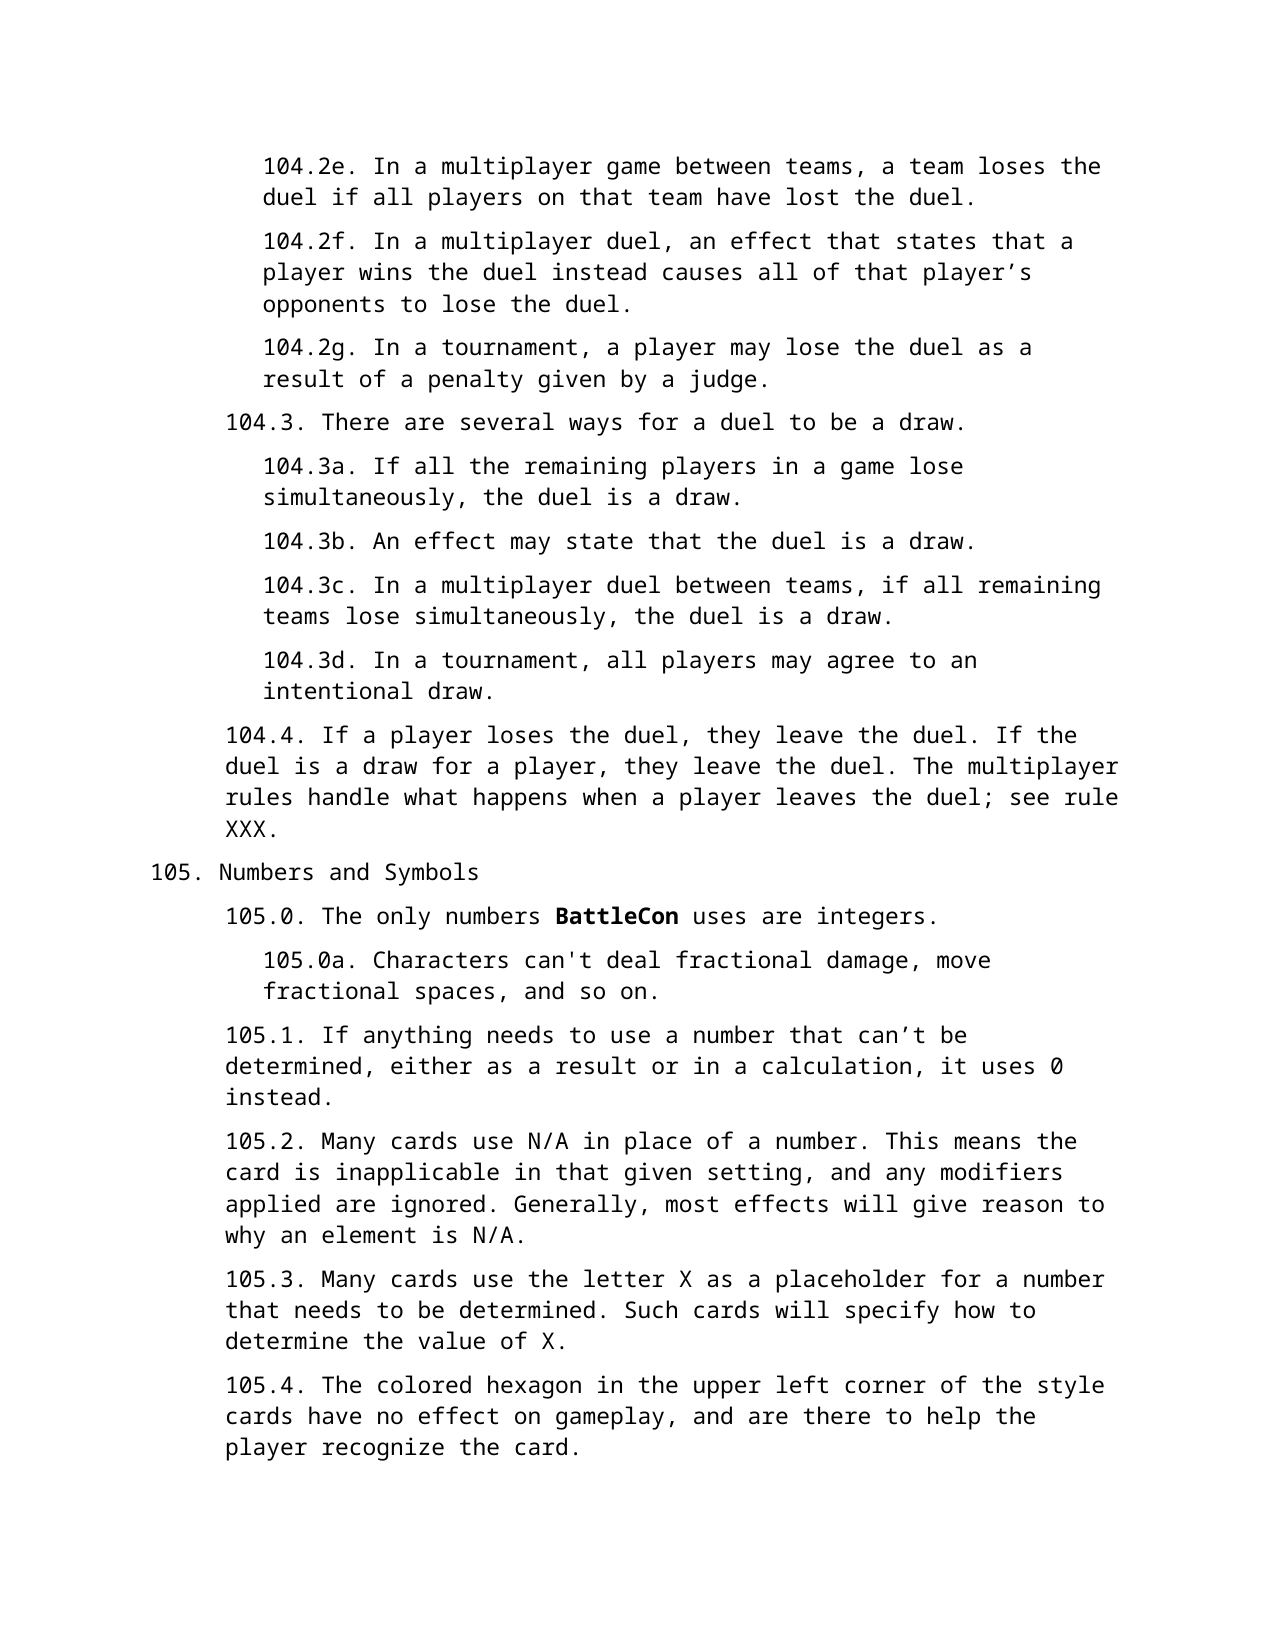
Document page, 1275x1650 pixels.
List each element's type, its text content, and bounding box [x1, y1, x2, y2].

text 105.4. The colored hexagon in the upper left corner of the style cards have no effect on gameplay, and are there to help the player recognize the card. [225, 1369, 1125, 1462]
text 105.0a. Characters can't deal fractional damage, move fractional spaces, and so on. [262, 944, 1125, 1006]
text 105.1. If anything needs to use a number that can’t be determined, either as a result or in a calculation, it uses 0 instead. [225, 1019, 1125, 1112]
text 104.4. If a player loses the duel, they leave the duel. If the duel is a draw for a player, they leave the duel. The multiplayer rules handle what happens when a player leaves the duel; see rule XXX. [225, 719, 1125, 844]
text 104.2g. In a tournament, a player may lose the duel as a result of a penalty given by a judge. [262, 331, 1125, 394]
text 104.3d. In a tournament, all players may agree to an intentional draw. [262, 644, 1125, 706]
text 104.2e. In a multiplayer game between teams, a team loses the duel if all players on that team have lost the duel. [262, 150, 1125, 212]
text 104.3a. If all the remaining players in a game lose simultaneously, the duel is a draw. [262, 450, 1125, 512]
text 105.2. Many cards use N/A in place of a number. This means the card is inapplicable in that given setting, and any modifiers applied are ignored. Generally, most effects will give reason to why an element is N/A. [225, 1125, 1125, 1250]
text 105.0. The only numbers BattleCon uses are integers. [225, 900, 1125, 931]
text 105.3. Many cards use the letter X as a placeholder for a number that needs to be determined. Such cards will specify how to determine the value of X. [225, 1262, 1125, 1356]
text 104.2f. In a multiplayer duel, an effect that states that a player wins the duel instead causes all of that player’s opponents to lose the duel. [262, 225, 1125, 319]
text 104.3. There are several ways for a duel to be a draw. [225, 406, 1125, 437]
text 104.3c. In a multiplayer duel between teams, if all remaining teams lose simultaneously, the duel is a draw. [262, 569, 1125, 631]
text 105. Numbers and Symbols [150, 856, 1087, 887]
text 104.3b. An effect may state that the duel is a draw. [262, 525, 1125, 556]
